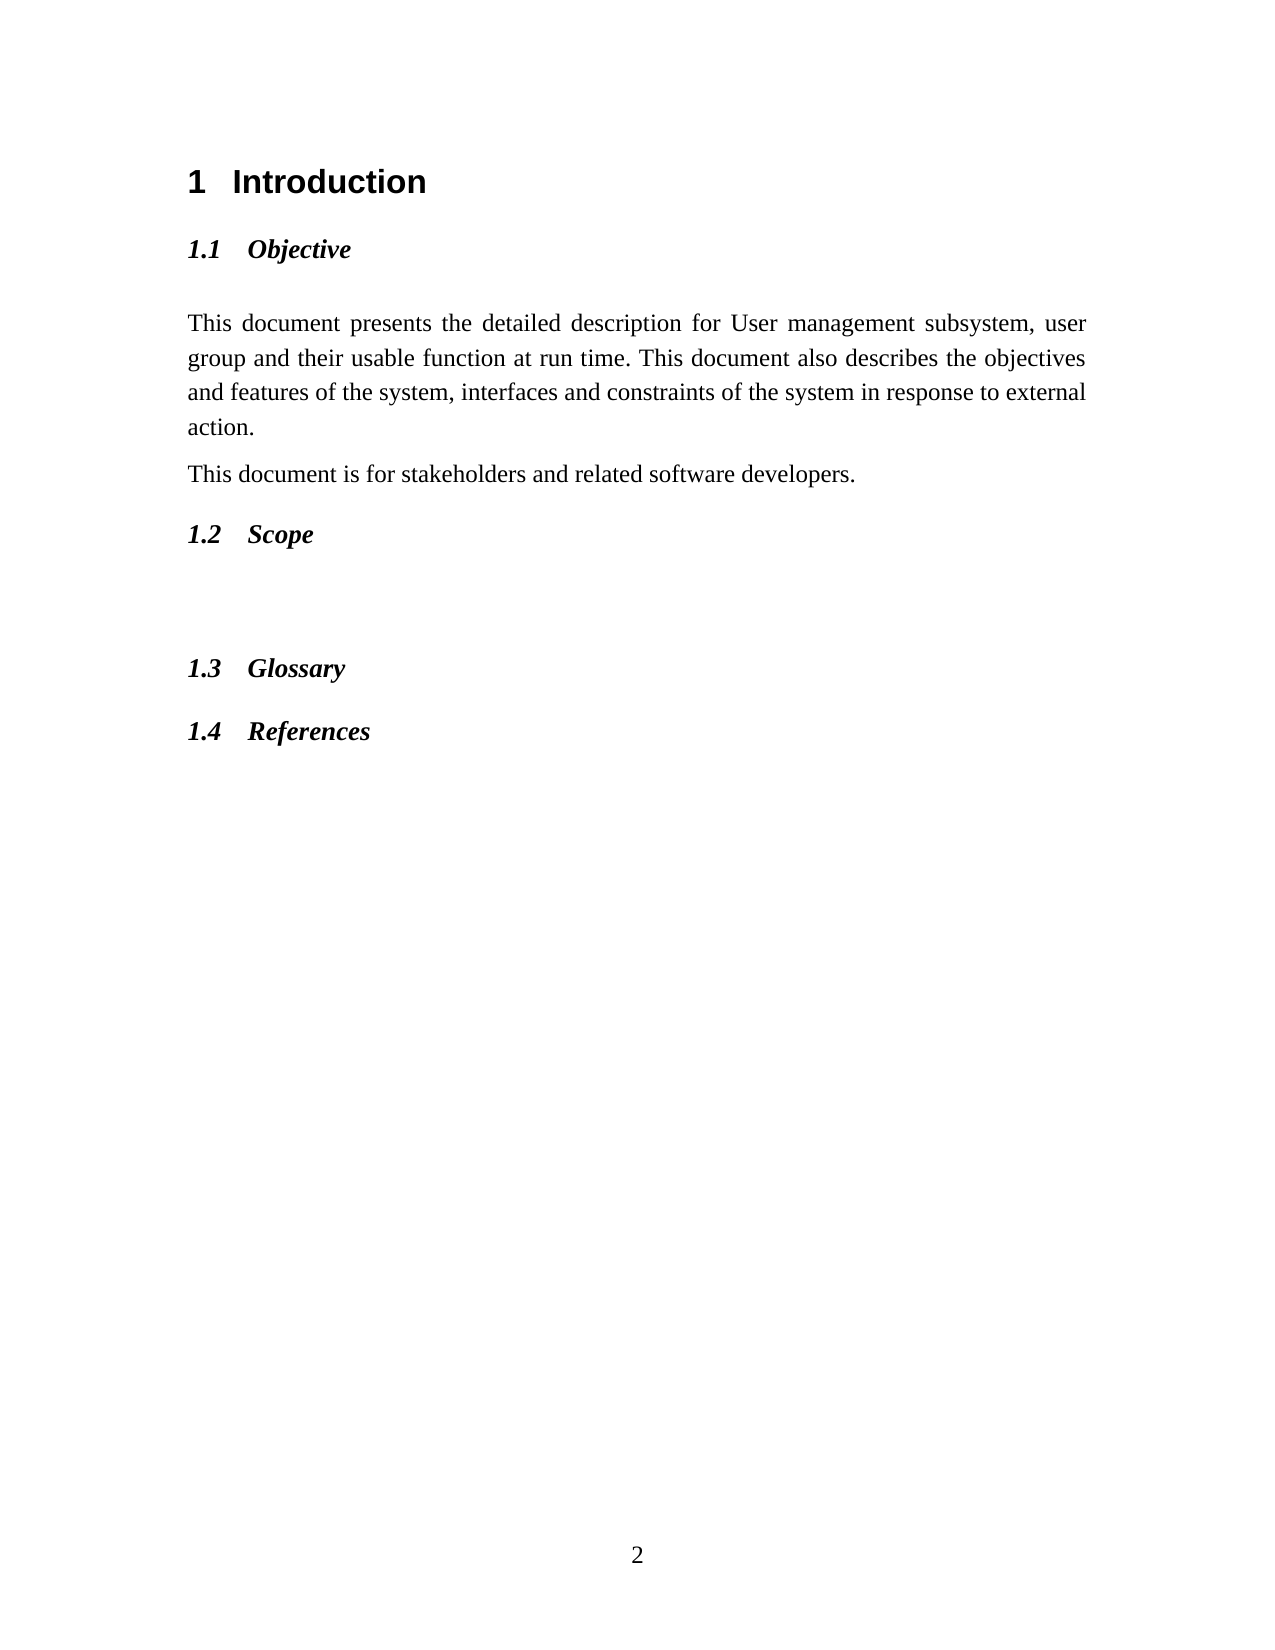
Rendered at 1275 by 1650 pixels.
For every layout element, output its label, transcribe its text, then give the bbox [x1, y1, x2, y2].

subtitle References [187, 715, 1087, 746]
text This document is for stakeholders and related software developers. [187, 459, 1087, 487]
subtitle Glossary [187, 652, 1087, 684]
subtitle Introduction [187, 162, 1087, 201]
subtitle Objective [187, 233, 1087, 265]
subtitle Scope [187, 518, 1087, 549]
text This document presents the detailed description for User management subsystem, user group and their usable function at run time. This document also describes the objectives and features of the system, interfaces and constraints of the system in response to external action. [187, 308, 1087, 441]
